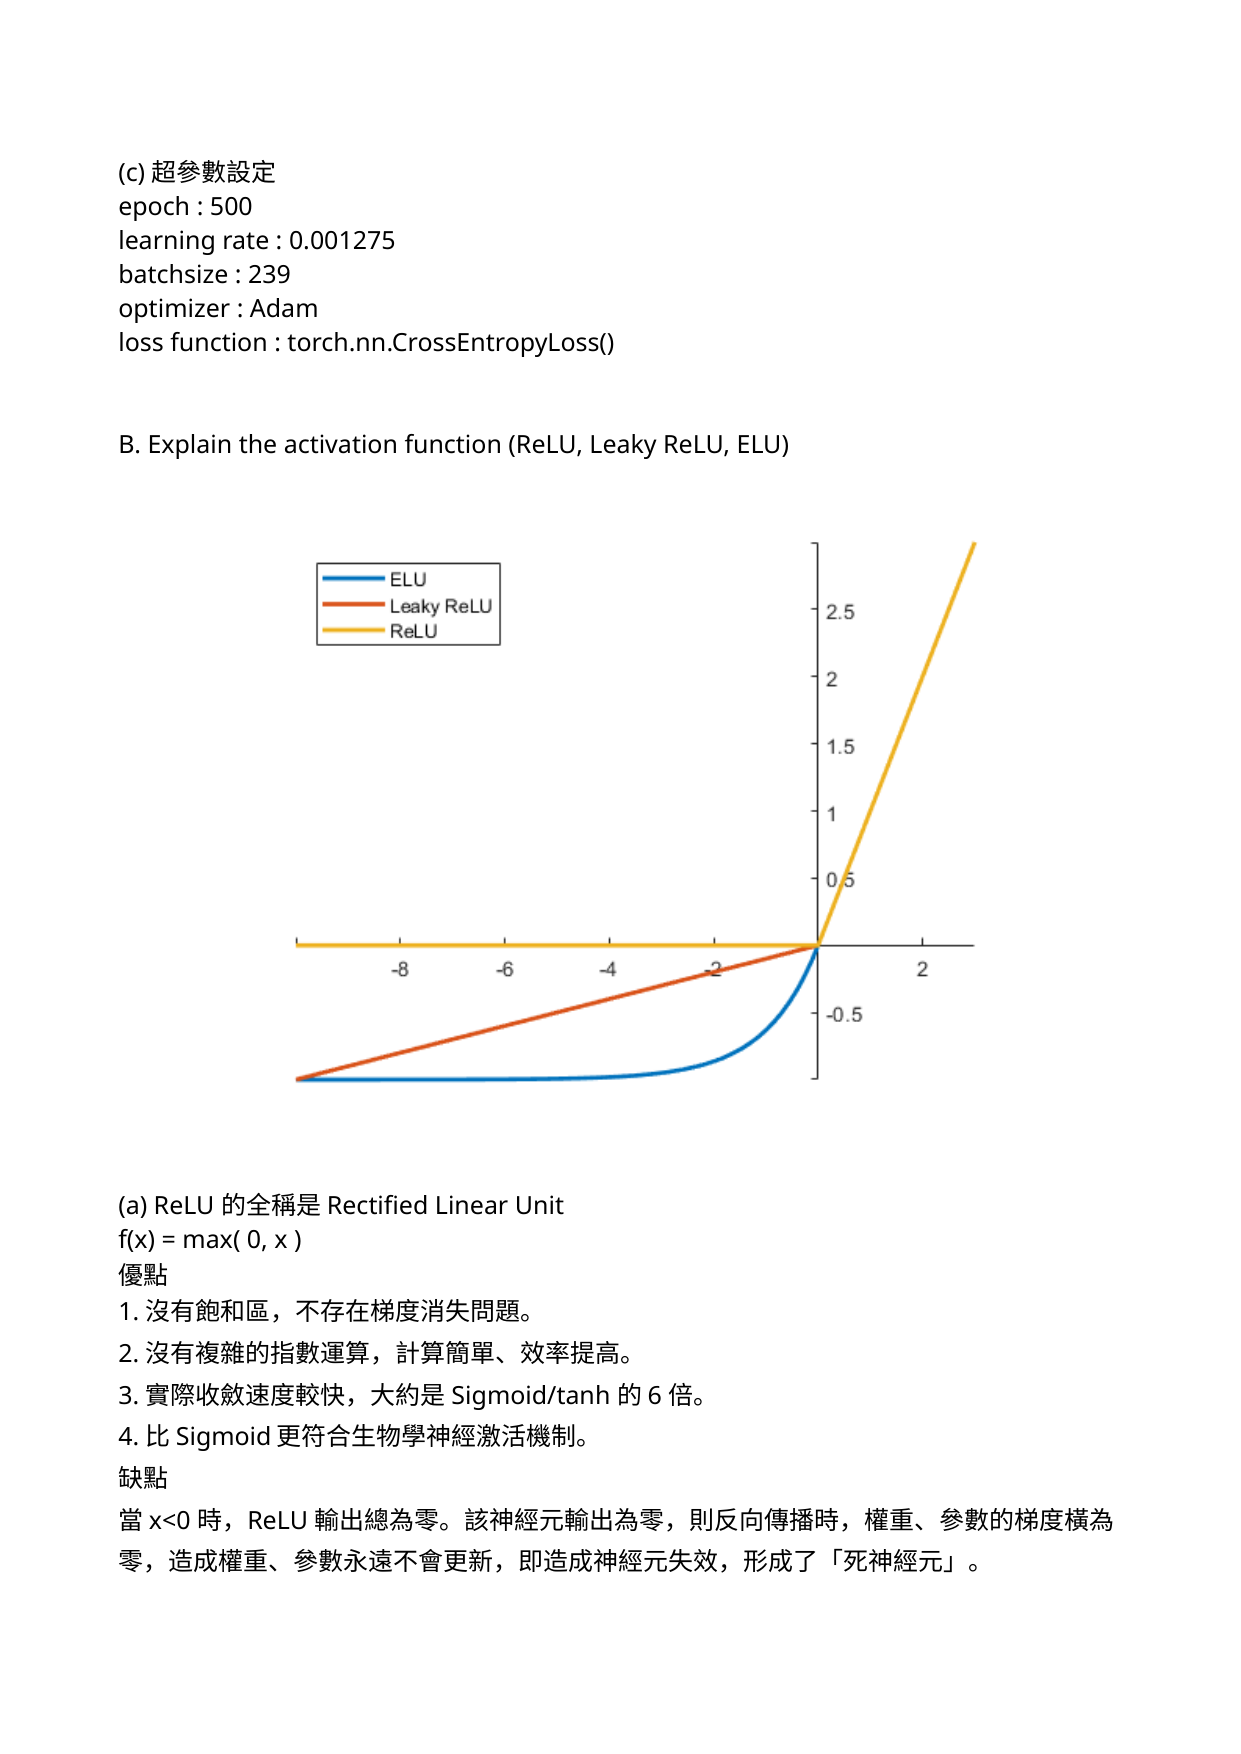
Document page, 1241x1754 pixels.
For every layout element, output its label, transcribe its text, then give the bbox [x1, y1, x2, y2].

text (c) 超參數設定 [118, 152, 1122, 188]
text loss function : torch.nn.CrossEntropyLoss() [118, 325, 1122, 359]
text epoch : 500 [118, 188, 1122, 222]
text (a) ReLU 的全稱是 Rectified Linear Unit [118, 1185, 1122, 1222]
text 2. 沒有複雜的指數運算，計算簡單、效率提高。 [118, 1333, 1122, 1370]
text batchsize : 239 [118, 257, 1122, 291]
text 3. 實際收斂速度較快，大約是 Sigmoid/tanh 的 6 倍。 [118, 1375, 1122, 1411]
text 4. 比Sigmoid更符合生物學神經激活機制。 缺點 [118, 1417, 1122, 1495]
text 優點 [118, 1256, 1122, 1292]
text f(x) = max( 0, x ) [118, 1222, 1122, 1256]
text B. Explain the activation function (ReLU, Leaky ReLU, ELU) [118, 427, 1122, 461]
text optimizer : Adam [118, 291, 1122, 325]
text 1. 沒有飽和區，不存在梯度消失問題。 [118, 1292, 1122, 1328]
picture [182, 495, 1058, 1152]
text learning rate : 0.001275 [118, 222, 1122, 257]
text 當 x<0 時，ReLU 輸出總為零。該神經元輸出為零，則反向傳播時，權重、參數的梯度橫為零，造成權重、參數永遠不會更新，即造成神經元失效，形成了「死神經元」。 [118, 1500, 1122, 1617]
